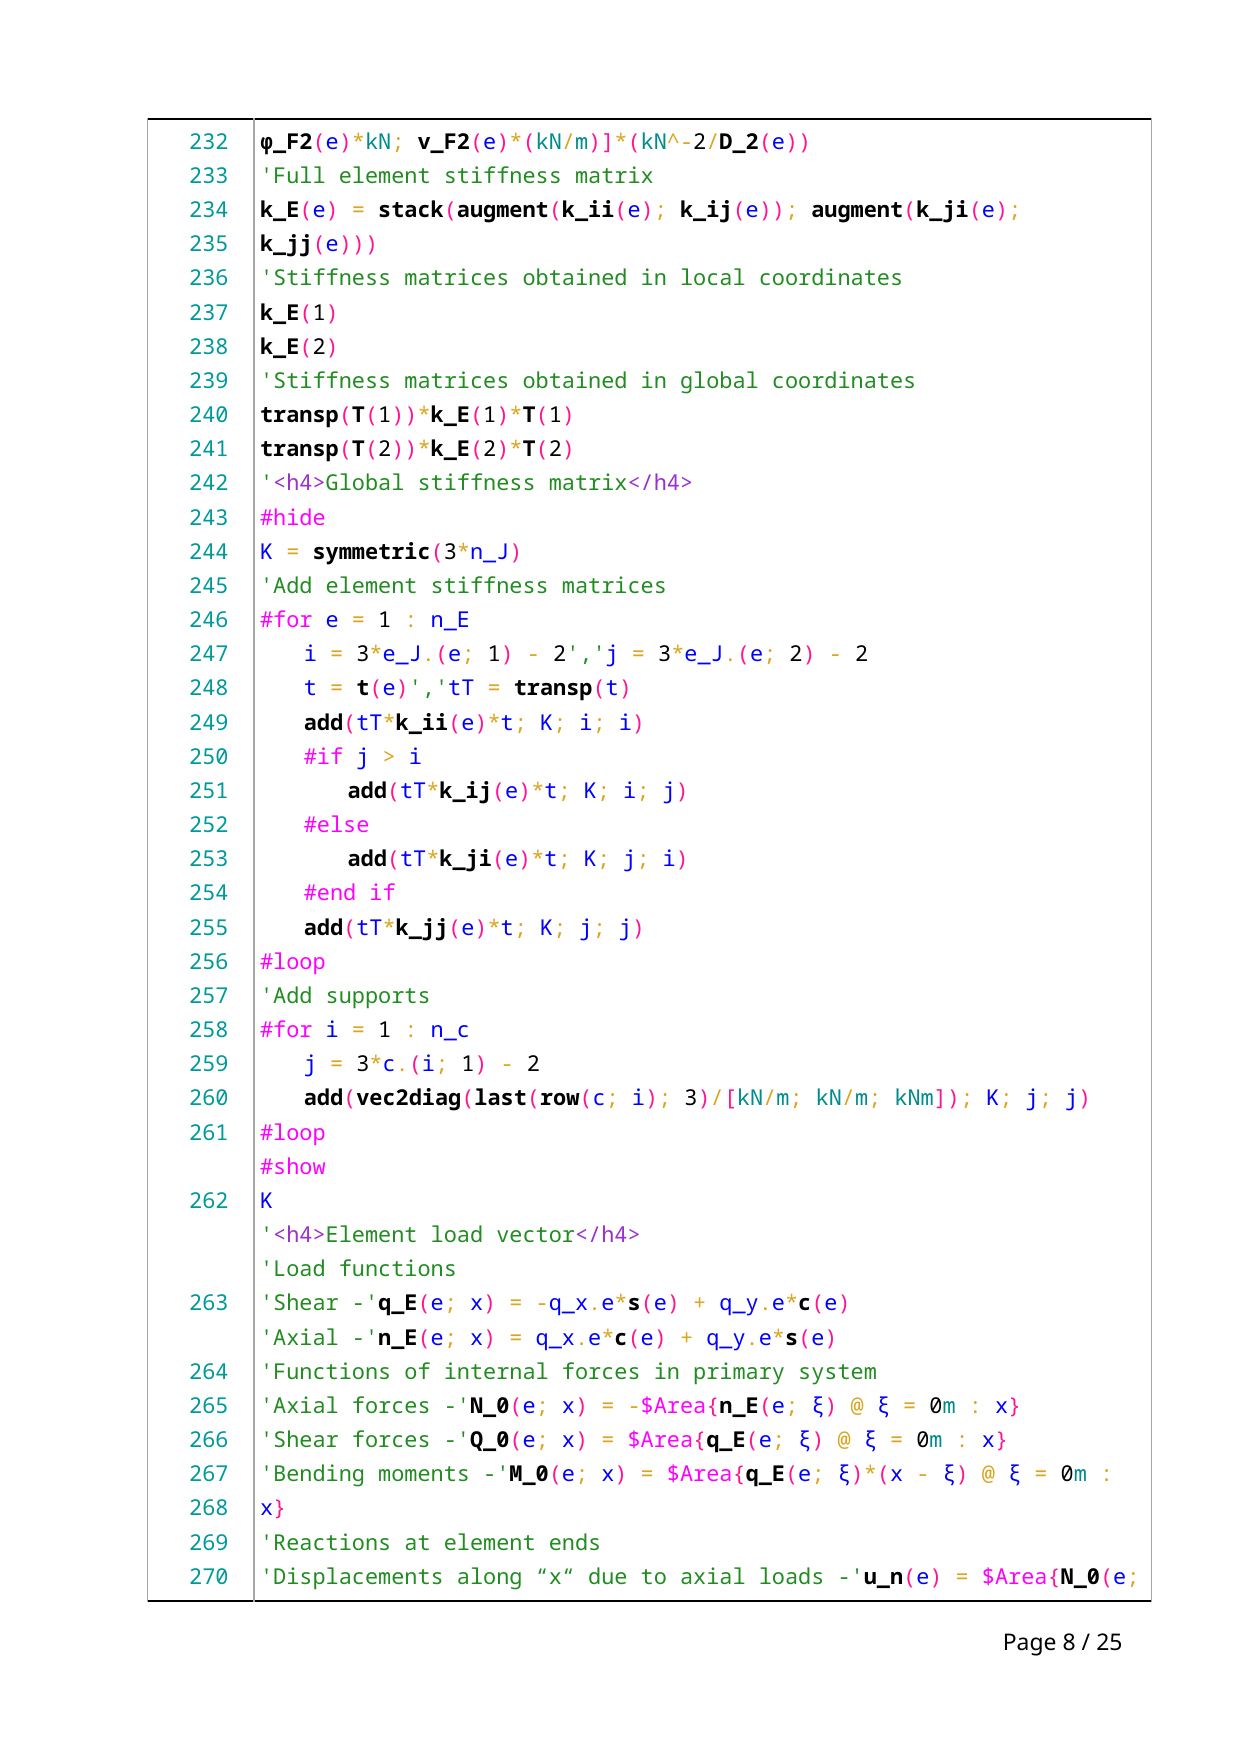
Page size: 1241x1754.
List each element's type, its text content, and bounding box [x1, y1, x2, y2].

table_header 232 233 234 235 236 237 238 239 240 241 242 243 244 245 246 247 248 249 250 251 252 253 254 255 256 257 258 259 260 261 262 263 264 265 266 267 268 269 270 [148, 120, 253, 1600]
table_header -φ_F2(e)*kN; v_F2(e)*(kN/m)]*(kN^-2/D_2(e)) 'Full element stiffness matrix k_E(e) = stack(augment(k_ii(e); k_ij(e)); augment(k_ji(e); k_jj(e))) 'Stiffness matrices obtained in local coordinates k_E(1) k_E(2) 'Stiffness matrices obtained in global coordinates transp(T(1))*k_E(1)*T(1) transp(T(2))*k_E(2)*T(2) '<h4>Global stiffness matrix</h4> #hide K = symmetric(3*n_J) 'Add element stiffness matrices #for e = 1 : n_E i = 3*e_J.(e; 1) - 2','j = 3*e_J.(e; 2) - 2 t = t(e)','tT = transp(t) add(tT*k_ii(e)*t; K; i; i) #if j > i add(tT*k_ij(e)*t; K; i; j) #else add(tT*k_ji(e)*t; K; j; i) #end if add(tT*k_jj(e)*t; K; j; j) #loop 'Add supports #for i = 1 : n_c j = 3*c.(i; 1) - 2 add(vec2diag(last(row(c; i); 3)/[kN/m; kN/m; kNm]); K; j; j) #loop #show K '<h4>Element load vector</h4> 'Load functions 'Shear -'q_E(e; x) = -q_x.e*s(e) + q_y.e*c(e) 'Axial -'n_E(e; x) = q_x.e*c(e) + q_y.e*s(e) 'Functions of internal forces in primary system 'Axial forces -'N_0(e; x) = -$Area{n_E(e; ξ) @ ξ = 0m : x} 'Shear forces -'Q_0(e; x) = $Area{q_E(e; ξ) @ ξ = 0m : x} 'Bending moments -'M_0(e; x) = $Area{q_E(e; ξ)*(x - ξ) @ ξ = 0m : x} 'Reactions at element ends 'Displacements along “x“ due to axial loads -'u_n(e) = $Area{N_0(e; [255, 120, 1151, 1600]
